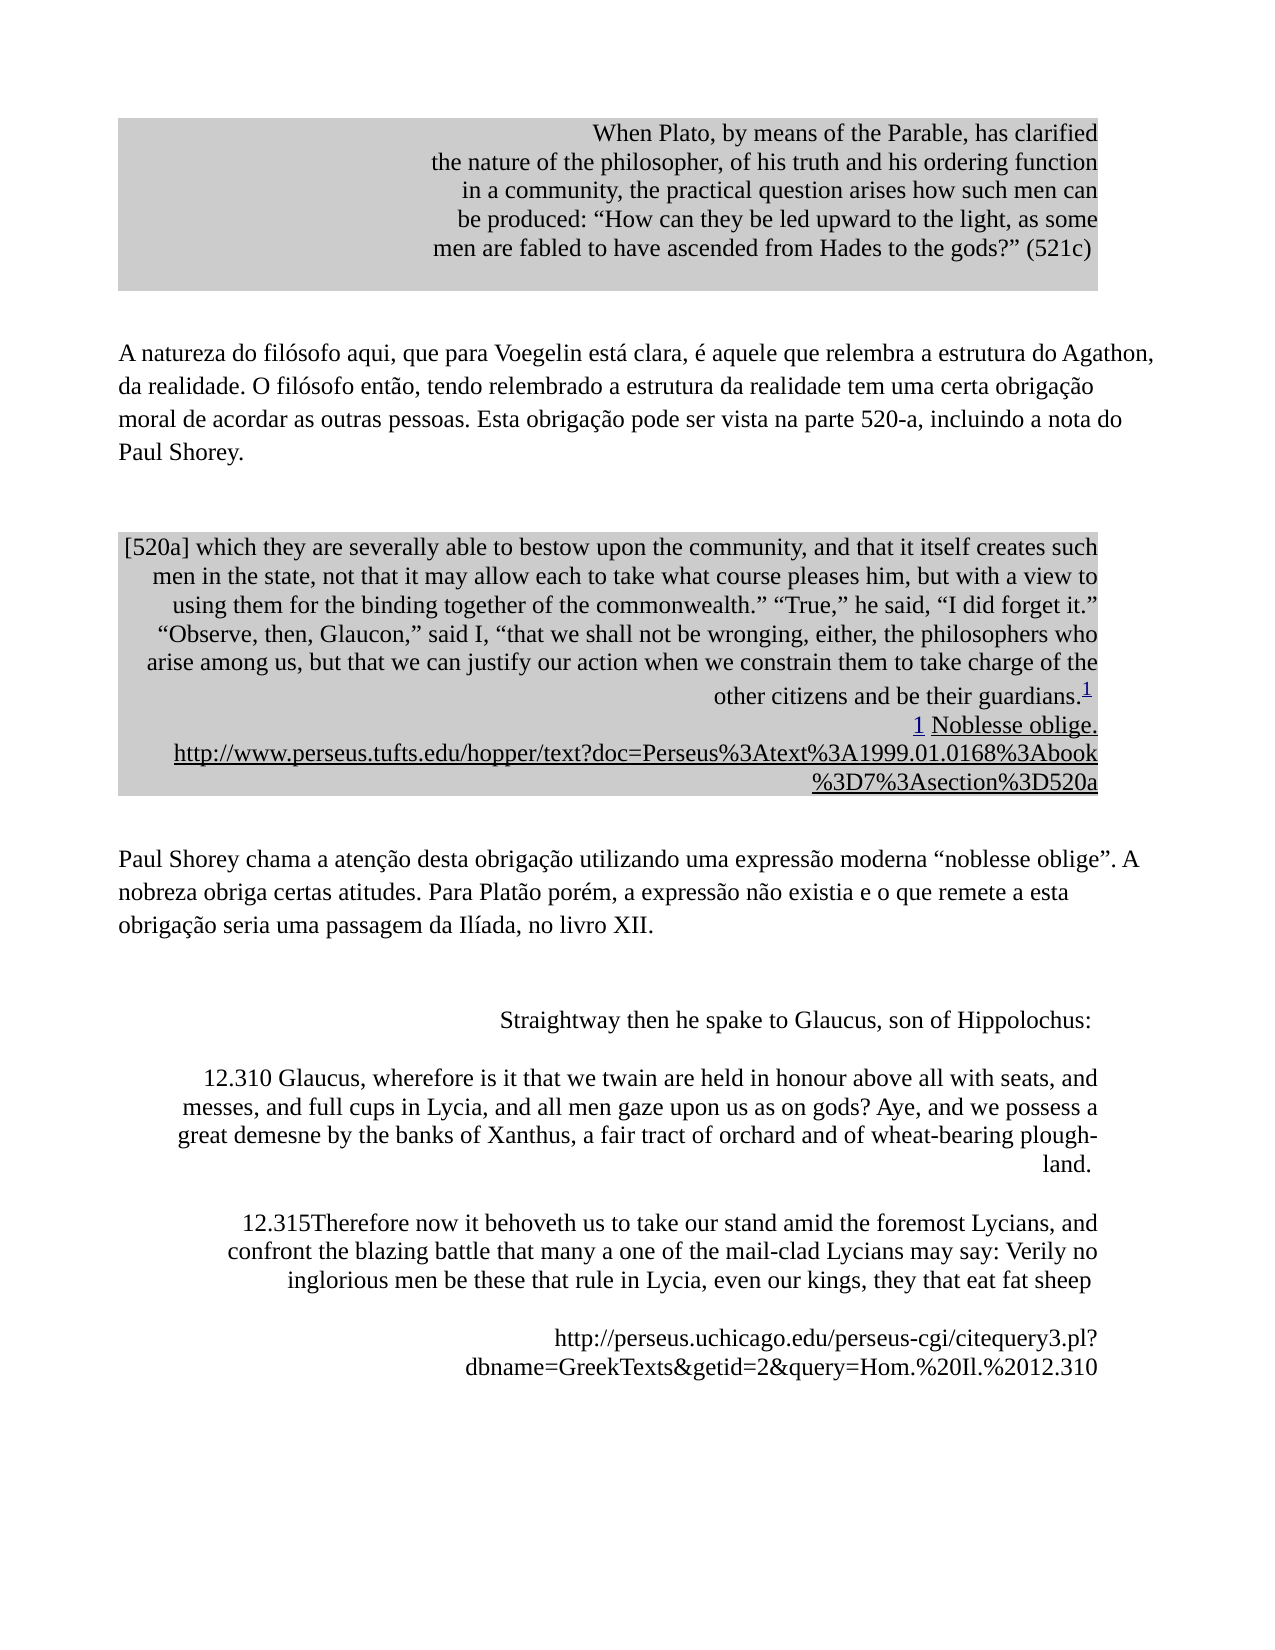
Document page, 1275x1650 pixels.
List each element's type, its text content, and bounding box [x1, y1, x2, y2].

text 12.310 Glaucus, wherefore is it that we twain are held in honour above all with seats, and messes, and full cups in Lycia, and all men gaze upon us as on gods? Aye, and we possess a great demesne by the banks of Xanthus, a fair tract of orchard and of wheat-bearing plough-land. [177, 1063, 1098, 1178]
text Paul Shorey chama a atenção desta obrigação utilizando uma expressão moderna “noblesse oblige”. A nobreza obriga certas atitudes. Para Platão porém, a expressão não existia e o que remete a esta obrigação seria uma passagem da Ilíada, no livro XII. [118, 844, 1157, 938]
text http://www.perseus.tufts.edu/hopper/text?doc=Perseus%3Atext%3A1999.01.0168%3Abook%3D7%3Asection%3D520a [118, 738, 1098, 796]
text 1 Noblesse oblige. [118, 710, 1098, 738]
text When Plato, by means of the Parable, has clarified the nature of the philosopher, of his truth and his ordering function in a community, the practical question arises how such men can be produced: “How can they be led upward to the light, as some men are fabled to have ascended from Hades to the gods?” (521c) [118, 118, 1098, 291]
text Straightway then he spake to Glaucus, son of Hippolochus: [177, 1005, 1098, 1034]
text http://perseus.uchicago.edu/perseus-cgi/citequery3.pl?dbname=GreekTexts&getid=2&query=Hom.%20Il.%2012.310 [177, 1323, 1098, 1381]
text 12.315Therefore now it behoveth us to take our stand amid the foremost Lycians, and confront the blazing battle that many a one of the mail-clad Lycians may say: Verily no inglorious men be these that rule in Lycia, even our kings, they that eat fat sheep [177, 1208, 1098, 1294]
text A natureza do filósofo aqui, que para Voegelin está clara, é aquele que relembra a estrutura do Agathon, da realidade. O filósofo então, tendo relembrado a estrutura da realidade tem uma certa obrigação moral de acordar as outras pessoas. Esta obrigação pode ser vista na parte 520-a, incluindo a nota do Paul Shorey. [118, 338, 1157, 466]
text [520a] which they are severally able to bestow upon the community, and that it itself creates such men in the state, not that it may allow each to take what course pleases him, but with a view to using them for the binding together of the commonwealth.” “True,” he said, “I did forget it.” “Observe, then, Glaucon,” said I, “that we shall not be wronging, either, the philosophers who arise among us, but that we can justify our action when we constrain them to take charge of the other citizens and be their guardians.1 [118, 532, 1098, 710]
